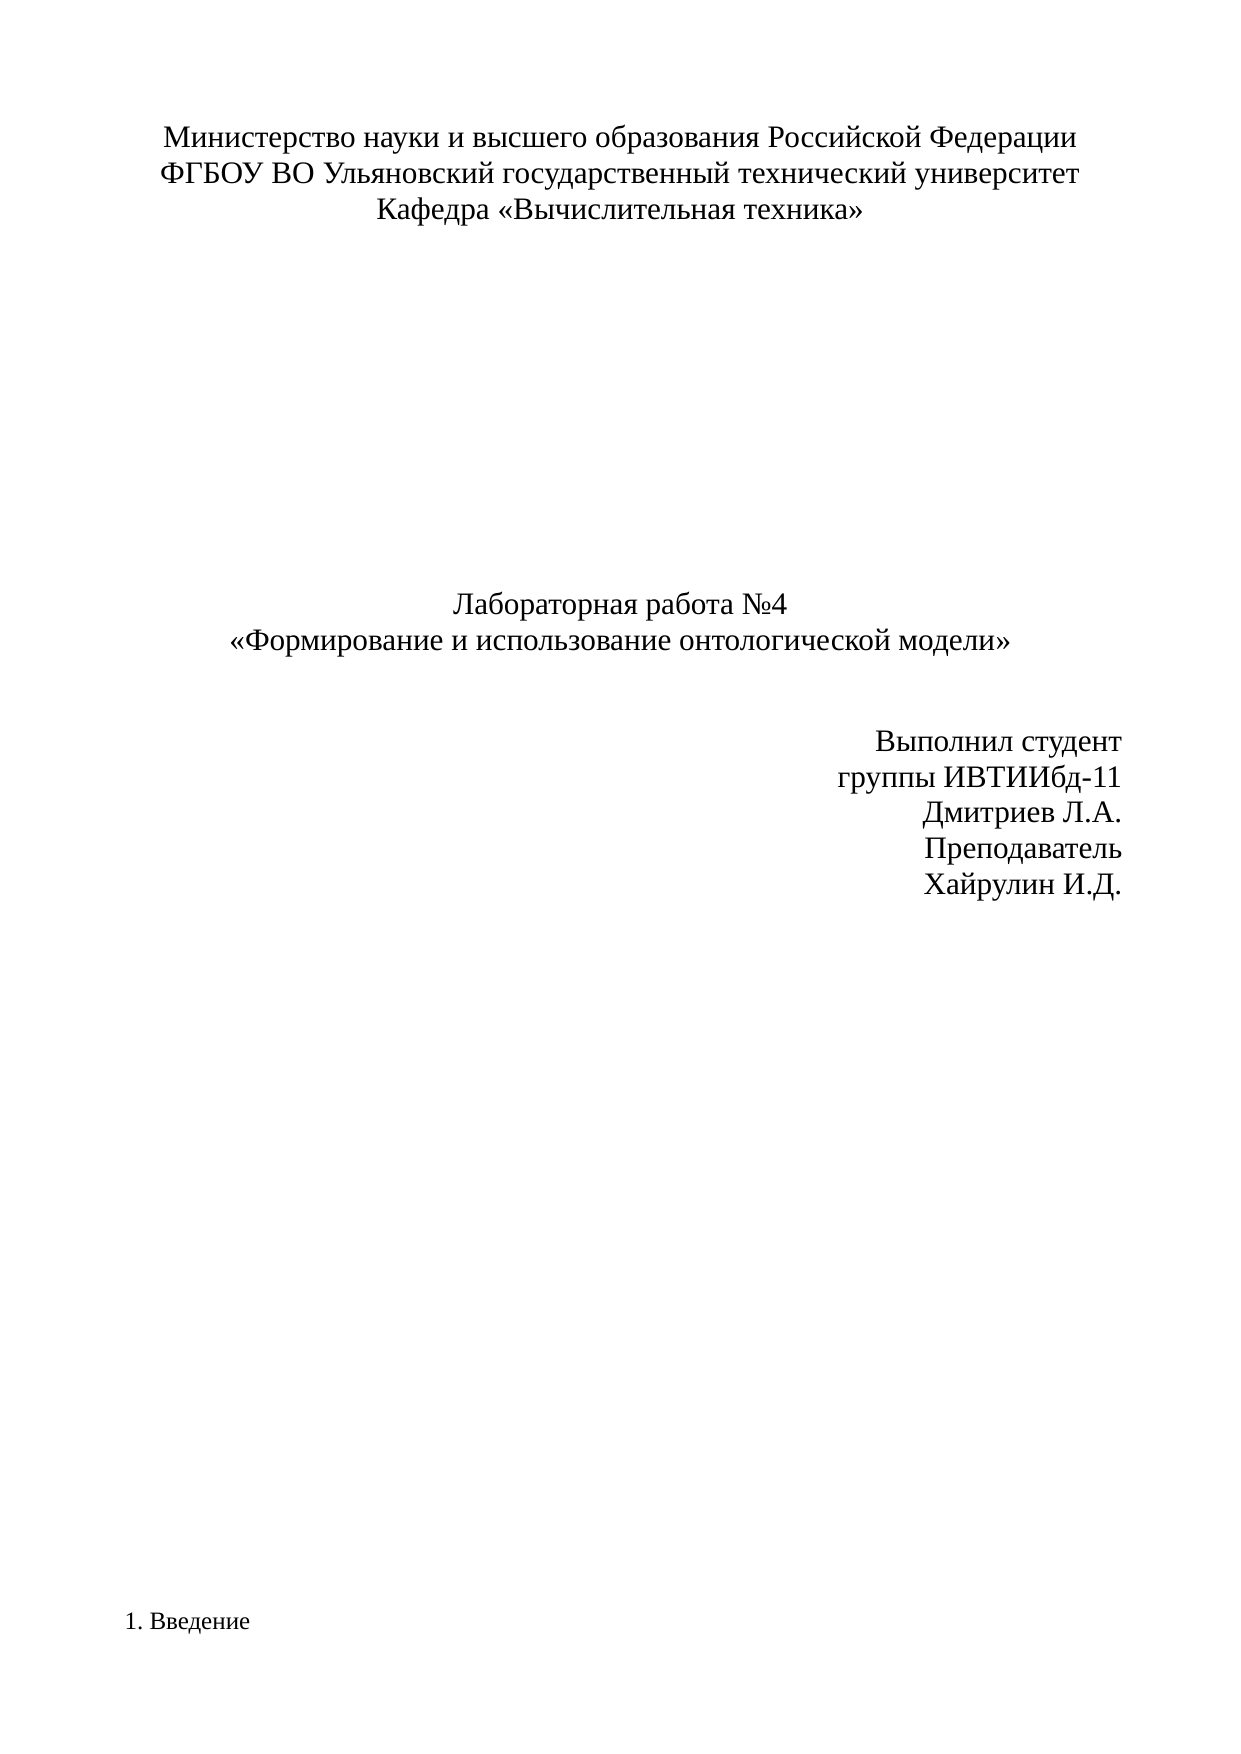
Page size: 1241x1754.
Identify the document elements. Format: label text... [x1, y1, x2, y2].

text 1. Введение [118, 1606, 1122, 1635]
text ФГБОУ ВО Ульяновский государственный технический университет [118, 154, 1122, 190]
text Преподаватель [118, 830, 1122, 866]
text Хайрулин И.Д. [118, 866, 1122, 902]
text «Формирование и использование онтологической модели» [118, 621, 1122, 657]
text Дмитриев Л.А. [118, 794, 1122, 830]
text Лабораторная работа №4 [118, 585, 1122, 621]
text ­Министерство науки и высшего образования Российской Федерации [118, 118, 1122, 154]
text Выполнил студент [118, 722, 1122, 758]
text группы ИВТИИбд-11 [118, 758, 1122, 794]
text Кафедра «Вычислительная техника» [118, 190, 1122, 226]
